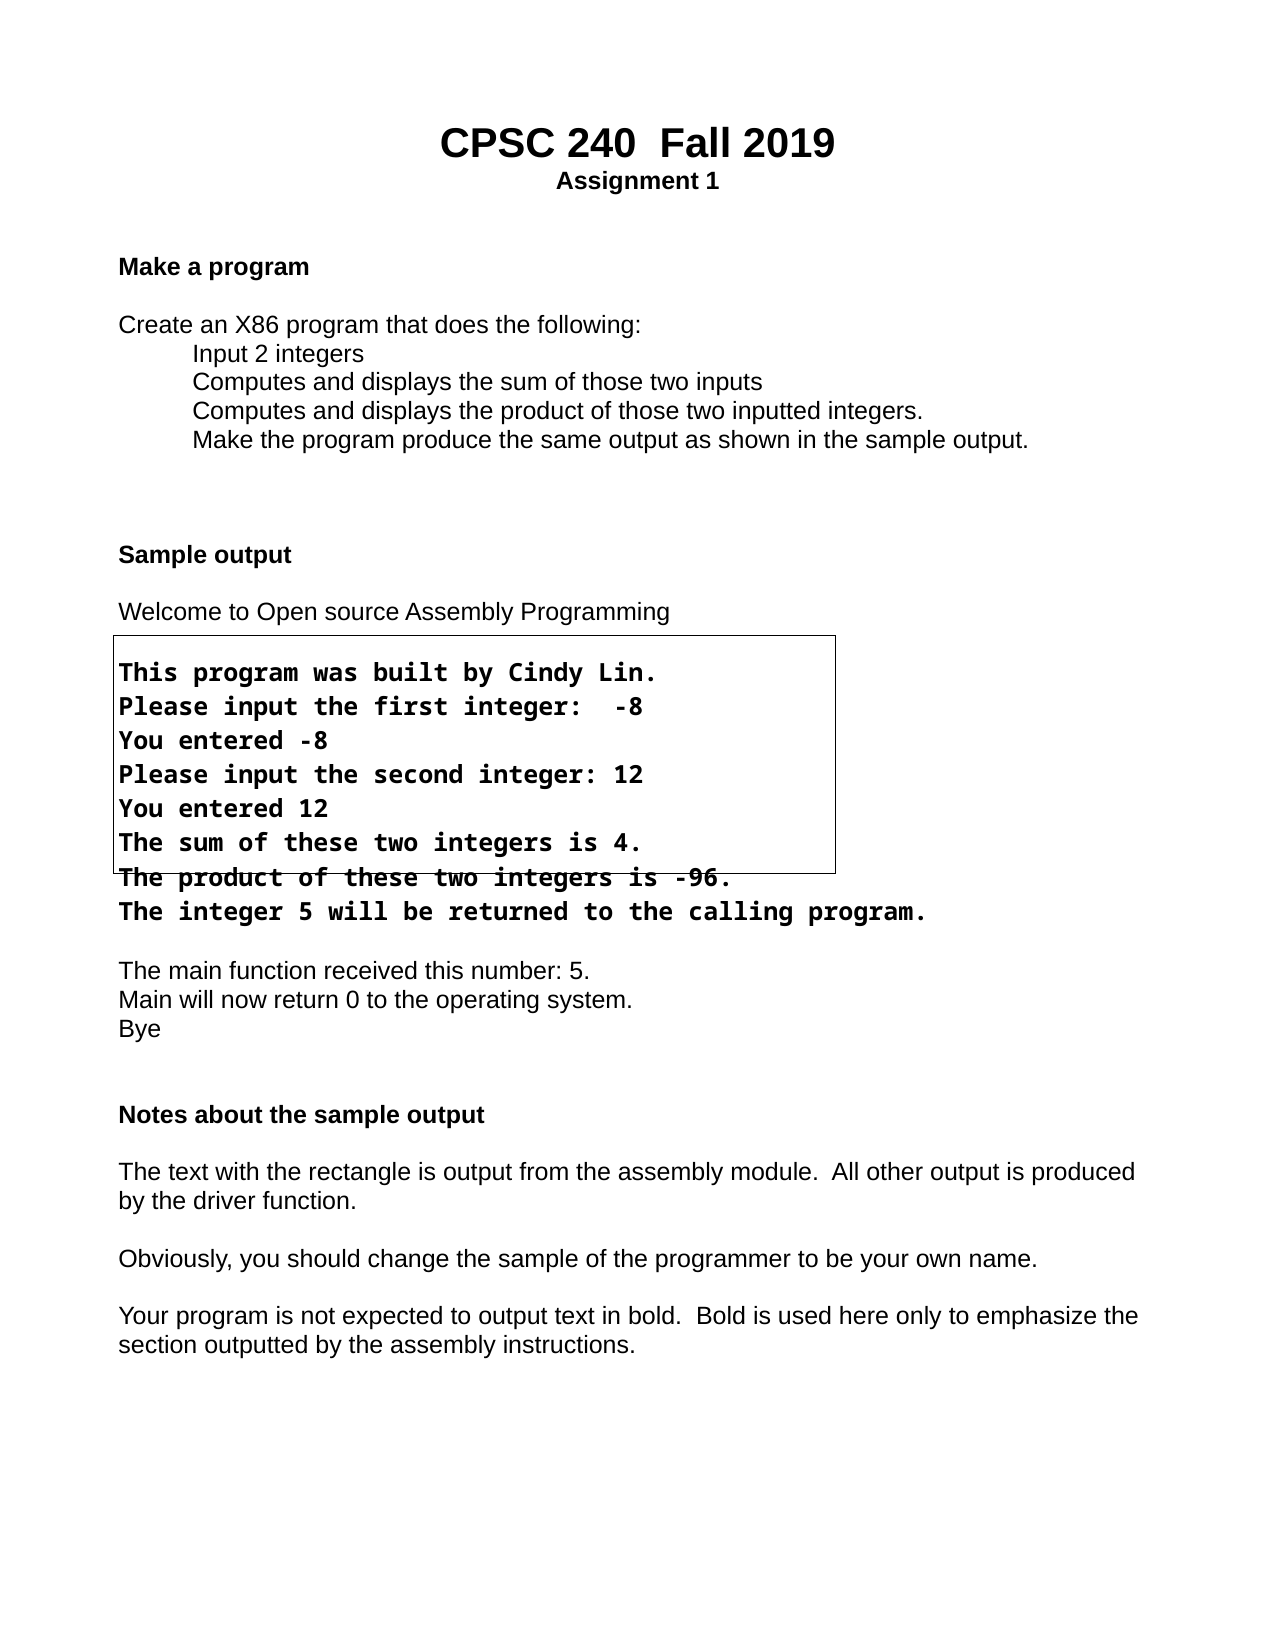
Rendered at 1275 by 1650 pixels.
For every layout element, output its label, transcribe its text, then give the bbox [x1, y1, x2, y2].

text Notes about the sample output [118, 1100, 1157, 1128]
text [836, 791, 1157, 825]
text Your program is not expected to output text in bold. Bold is used here only to emphasize the section outputted by the assembly instructions. [118, 1301, 1157, 1358]
text [836, 689, 1157, 723]
text The main function received this number: 5. [118, 956, 1157, 985]
text [836, 825, 1157, 859]
text Main will now return 0 to the operating system. [118, 985, 1157, 1013]
text Bye [118, 1013, 1157, 1042]
text Computes and displays the product of those two inputted integers. [118, 396, 1157, 425]
text Input 2 integers [118, 338, 1157, 367]
text [836, 655, 1157, 689]
text This program was built by Cindy Lin. [118, 655, 835, 689]
text Obviously, you should change the sample of the programmer to be your own name. [118, 1243, 1157, 1272]
text Computes and displays the sum of those two inputs [118, 367, 1157, 396]
text Welcome to Open source Assembly Programming [118, 597, 1157, 626]
text Sample output [118, 540, 1157, 568]
text Make a program [118, 252, 1157, 281]
text Create an X86 program that does the following: [118, 310, 1157, 338]
text Make the program produce the same output as shown in the sample output. [118, 425, 1157, 453]
text Please input the second integer: 12 [118, 757, 835, 791]
text The text with the rectangle is output from the assembly module. All other output is produced by the driver function. [118, 1157, 1157, 1215]
text You entered -8 [118, 723, 835, 757]
text The product of these two integers is -96. [118, 859, 1157, 893]
text The integer 5 will be returned to the calling program. [118, 893, 1157, 927]
text Please input the first integer: -8 [118, 689, 835, 723]
text CPSC 240 Fall 2019 [118, 118, 1157, 166]
text [836, 757, 1157, 791]
text You entered 12 [118, 791, 835, 825]
text [836, 723, 1157, 757]
text The sum of these two integers is 4. [118, 825, 835, 859]
text Assignment 1 [118, 166, 1157, 195]
